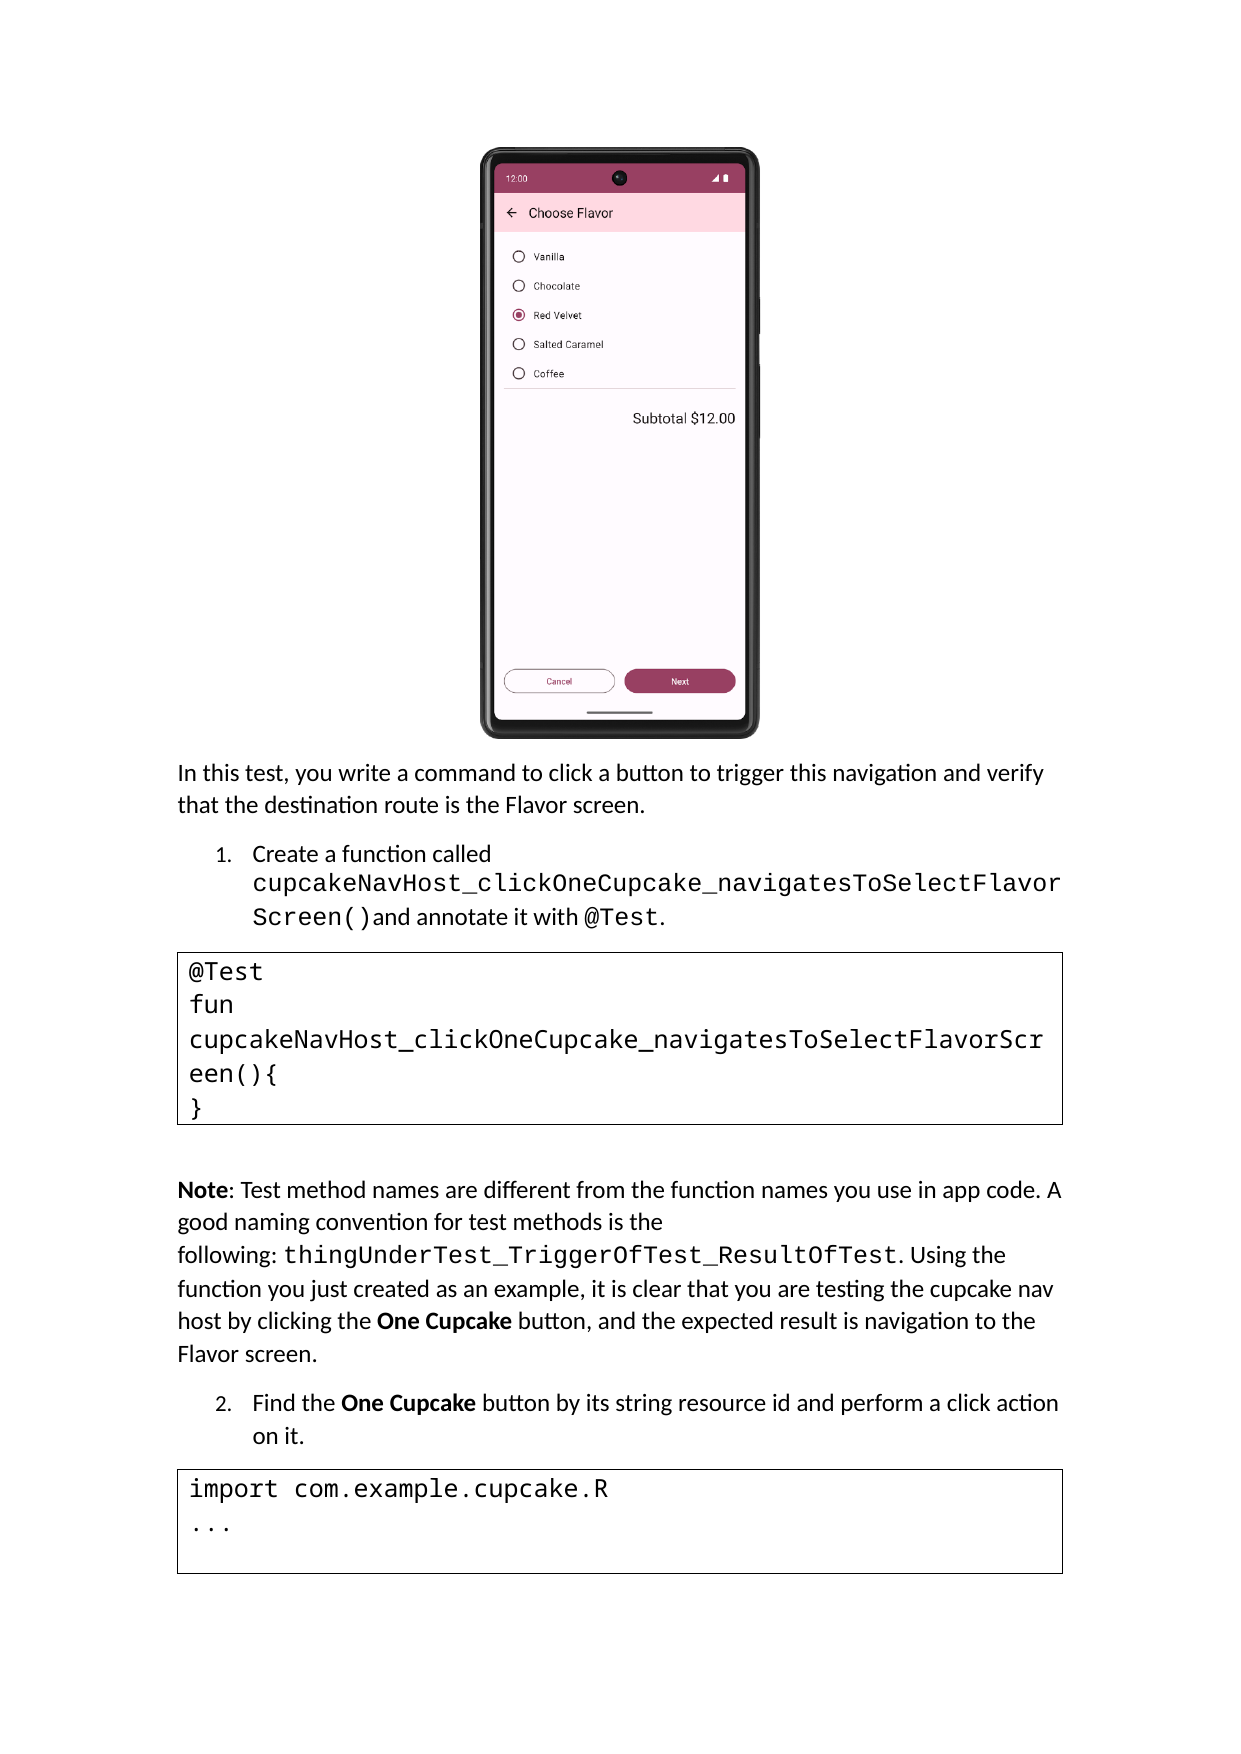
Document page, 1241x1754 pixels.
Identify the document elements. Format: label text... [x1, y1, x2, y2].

list Create a function called cupcakeNavHost_clickOneCupcake_navigatesToSelectFlavorScreen()and annotate it with @Test. [215, 838, 1063, 933]
table_header import com.example.cupcake.R ... [178, 1470, 1062, 1572]
list Find the One Cupcake button by its string resource id and perform a click action on it. [215, 1387, 1063, 1450]
text Note: Test method names are different from the function names you use in app code. A good naming convention for test methods is the following: thingUnderTest_TriggerOfTest_ResultOfTest. Using the function you just created as an example, it is clear that you are testing the cupcake nav host by clicking the One Cupcake button, and the expected result is navigation to the Flavor screen. [177, 1174, 1063, 1368]
table_header @Test fun cupcakeNavHost_clickOneCupcake_navigatesToSelectFlavorScreen(){ } [178, 953, 1062, 1123]
text In this test, you write a command to click a button to trigger this navigation and verify that the destination route is the Flavor screen. [177, 757, 1063, 820]
